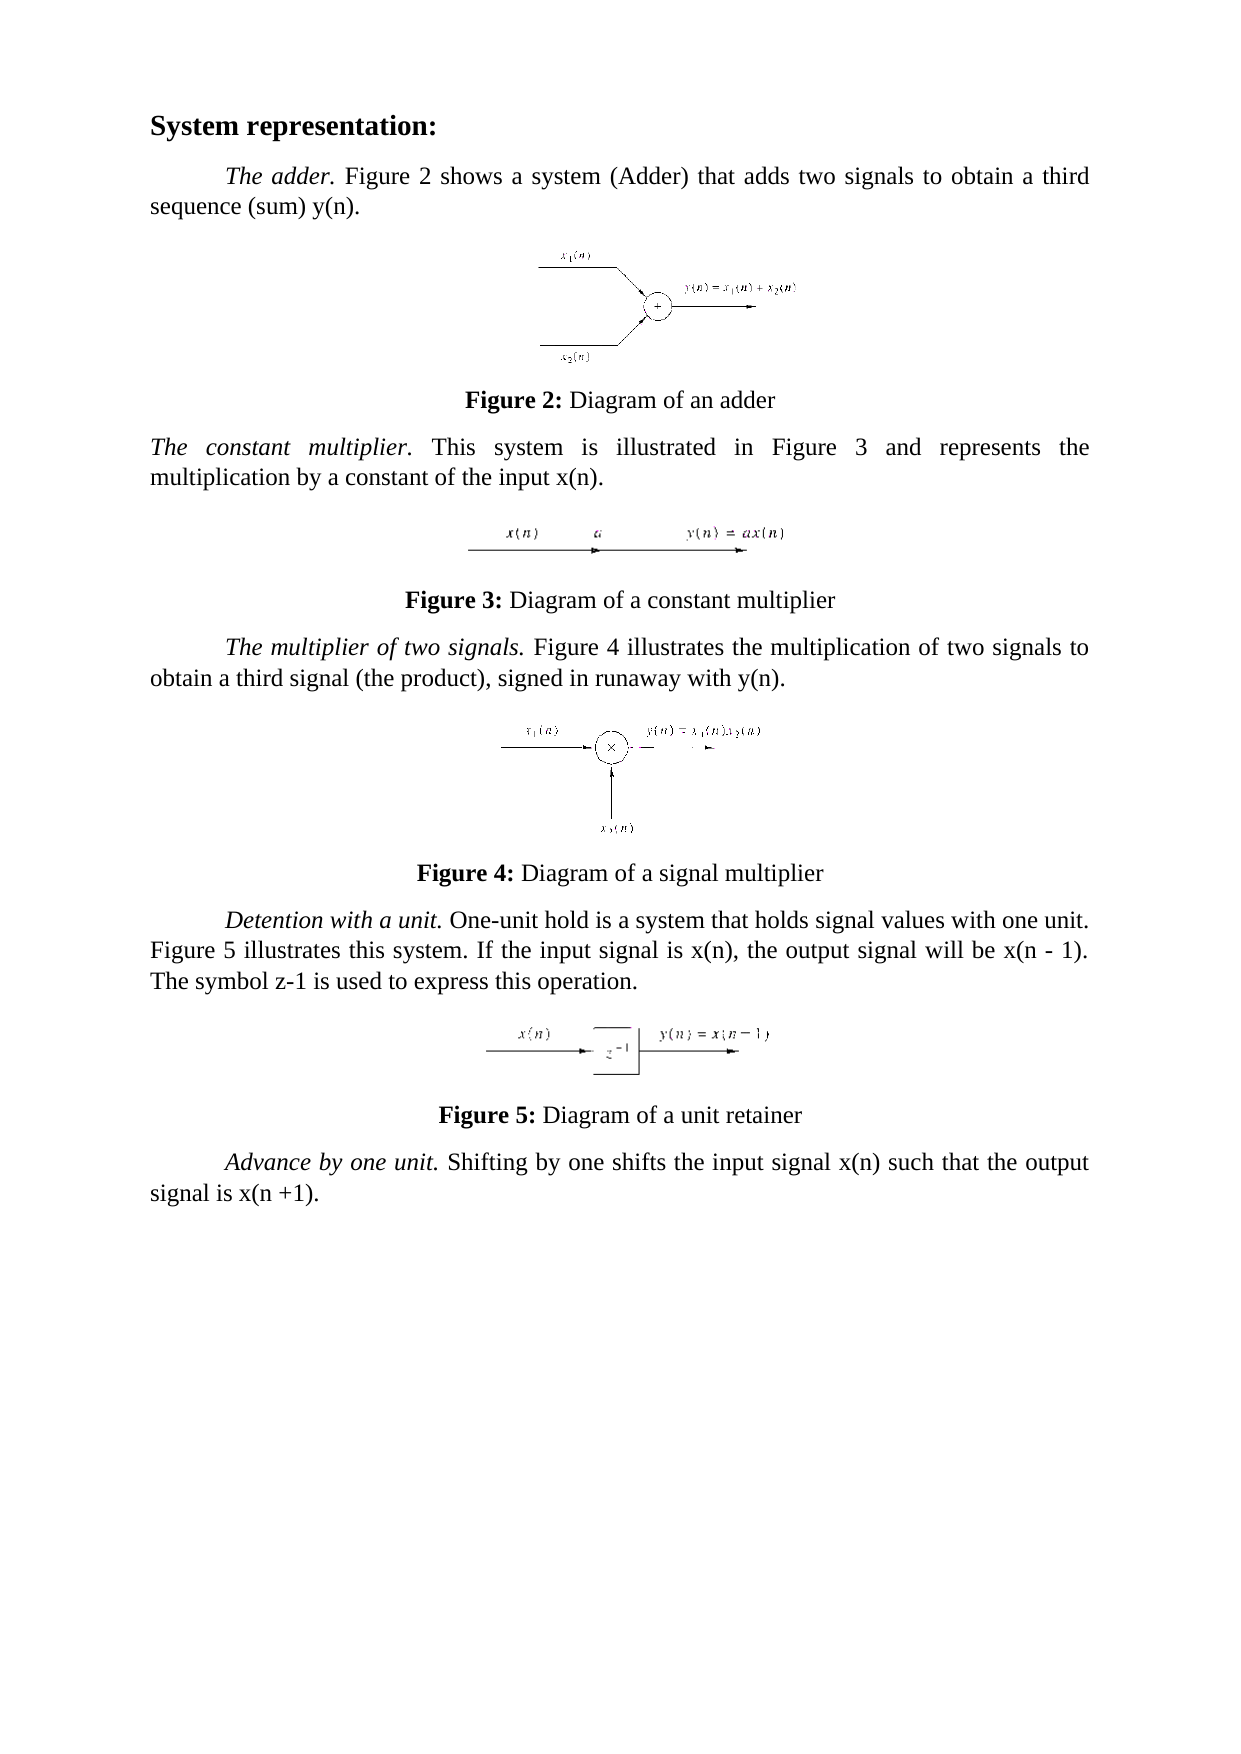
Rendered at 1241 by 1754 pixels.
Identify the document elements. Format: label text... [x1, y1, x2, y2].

text The multiplier of two signals. Figure 4 illustrates the multiplication of two signals to obtain a third signal (the product), signed in runaway with y(n). [150, 632, 1090, 691]
text The adder. Figure 2 shows a system (Adder) that adds two signals to obtain a third sequence (sum) y(n). [150, 161, 1090, 220]
text Detention with a unit. One-unit hold is a system that holds signal values with one unit. Figure 5 illustrates this system. If the input signal is x(n), the output signal will be x(n - 1). The symbol z-1 is used to express this operation. [150, 905, 1090, 995]
text System representation: [150, 108, 1090, 142]
text Advance by one unit. Shifting by one shifts the input signal x(n) such that the output signal is x(n +1). [150, 1147, 1090, 1206]
text Figure 2: Diagram of an adder [150, 385, 1090, 413]
text Figure 4: Diagram of a signal multiplier [150, 858, 1090, 887]
text The constant multiplier. This system is illustrated in Figure 3 and represents the multiplication by a constant of the input x(n). [150, 432, 1090, 491]
text Figure 5: Diagram of a unit retainer [150, 1100, 1090, 1129]
text Figure 3: Diagram of a constant multiplier [150, 585, 1090, 614]
